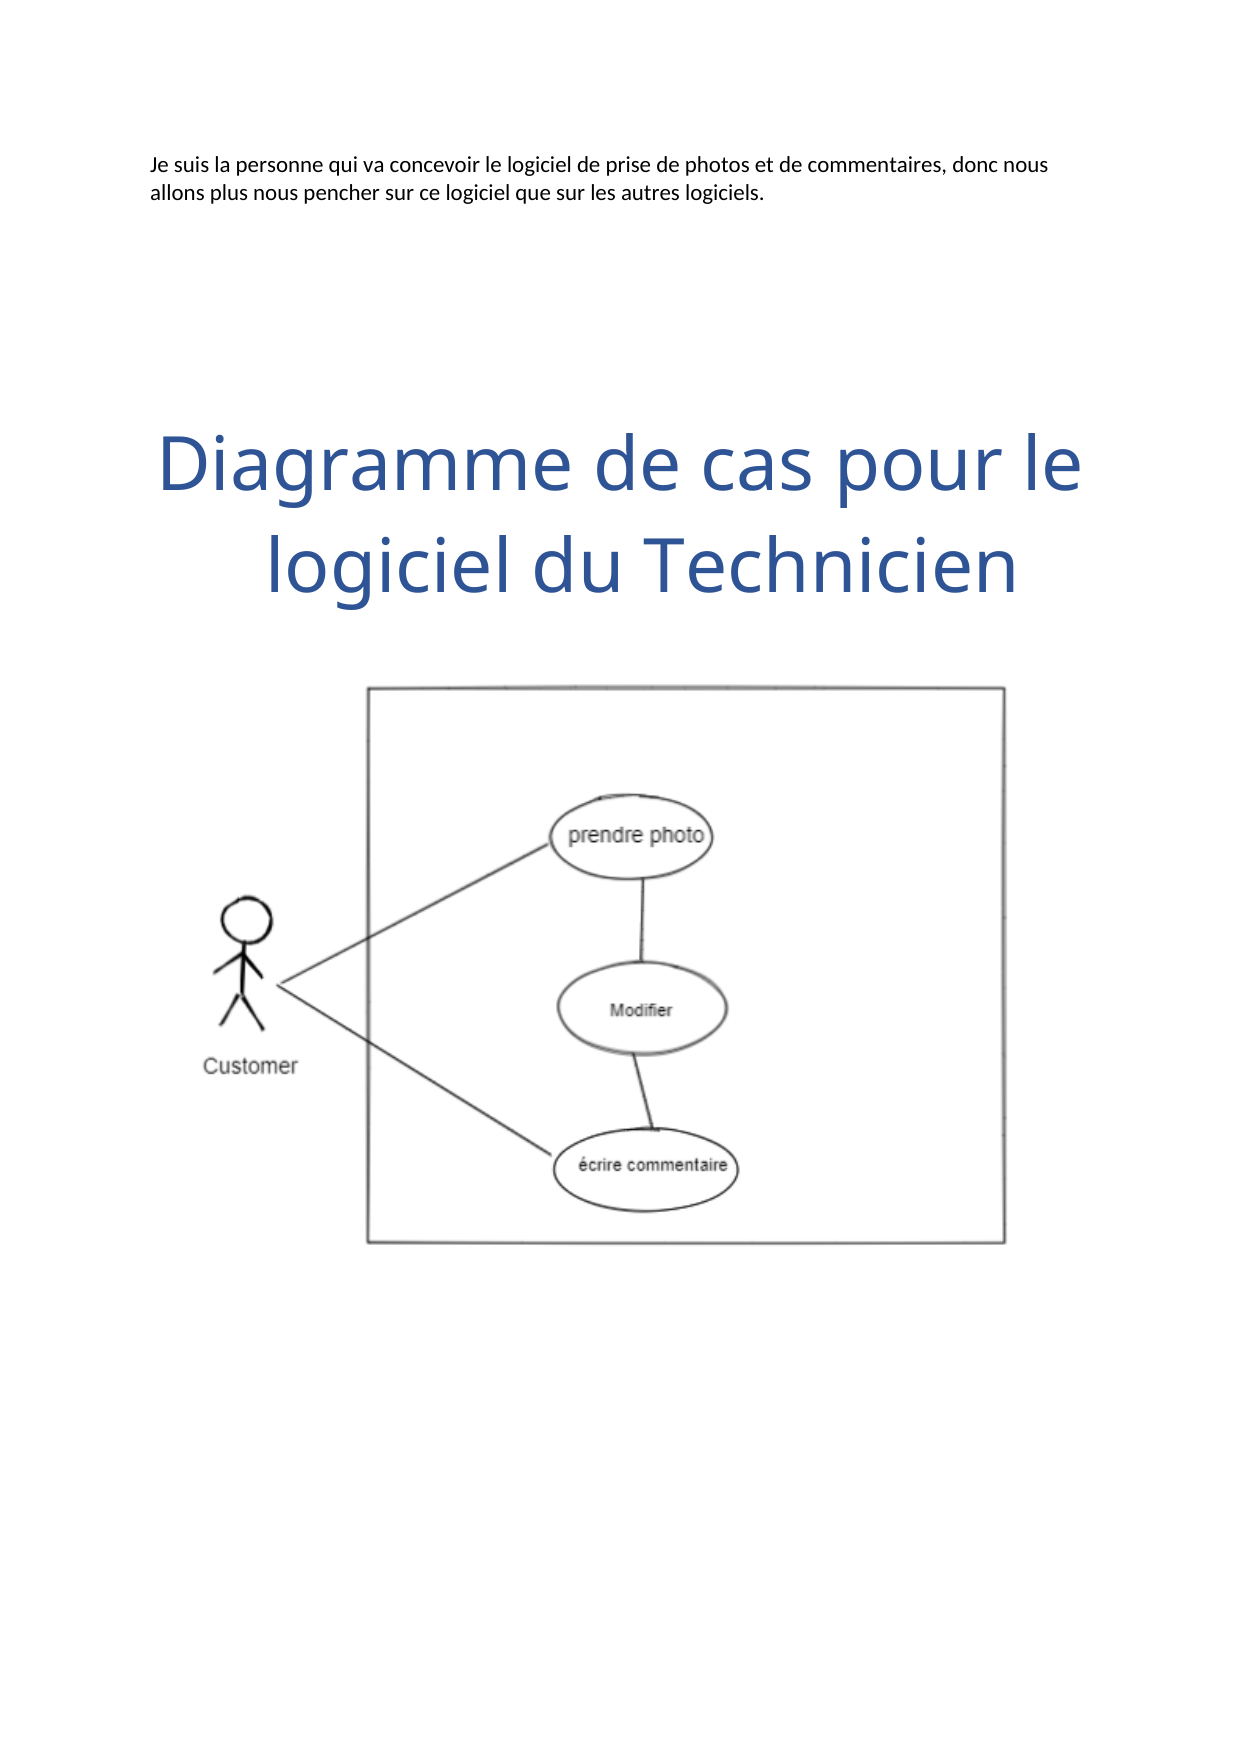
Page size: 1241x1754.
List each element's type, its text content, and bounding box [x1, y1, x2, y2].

subtitle Diagramme de cas pour le logiciel du Technicien [150, 410, 1090, 614]
picture [150, 658, 1025, 1273]
text Je suis la personne qui va concevoir le logiciel de prise de photos et de commentaires, donc nous allons plus nous pencher sur ce logiciel que sur les autres logiciels. [150, 150, 1090, 206]
